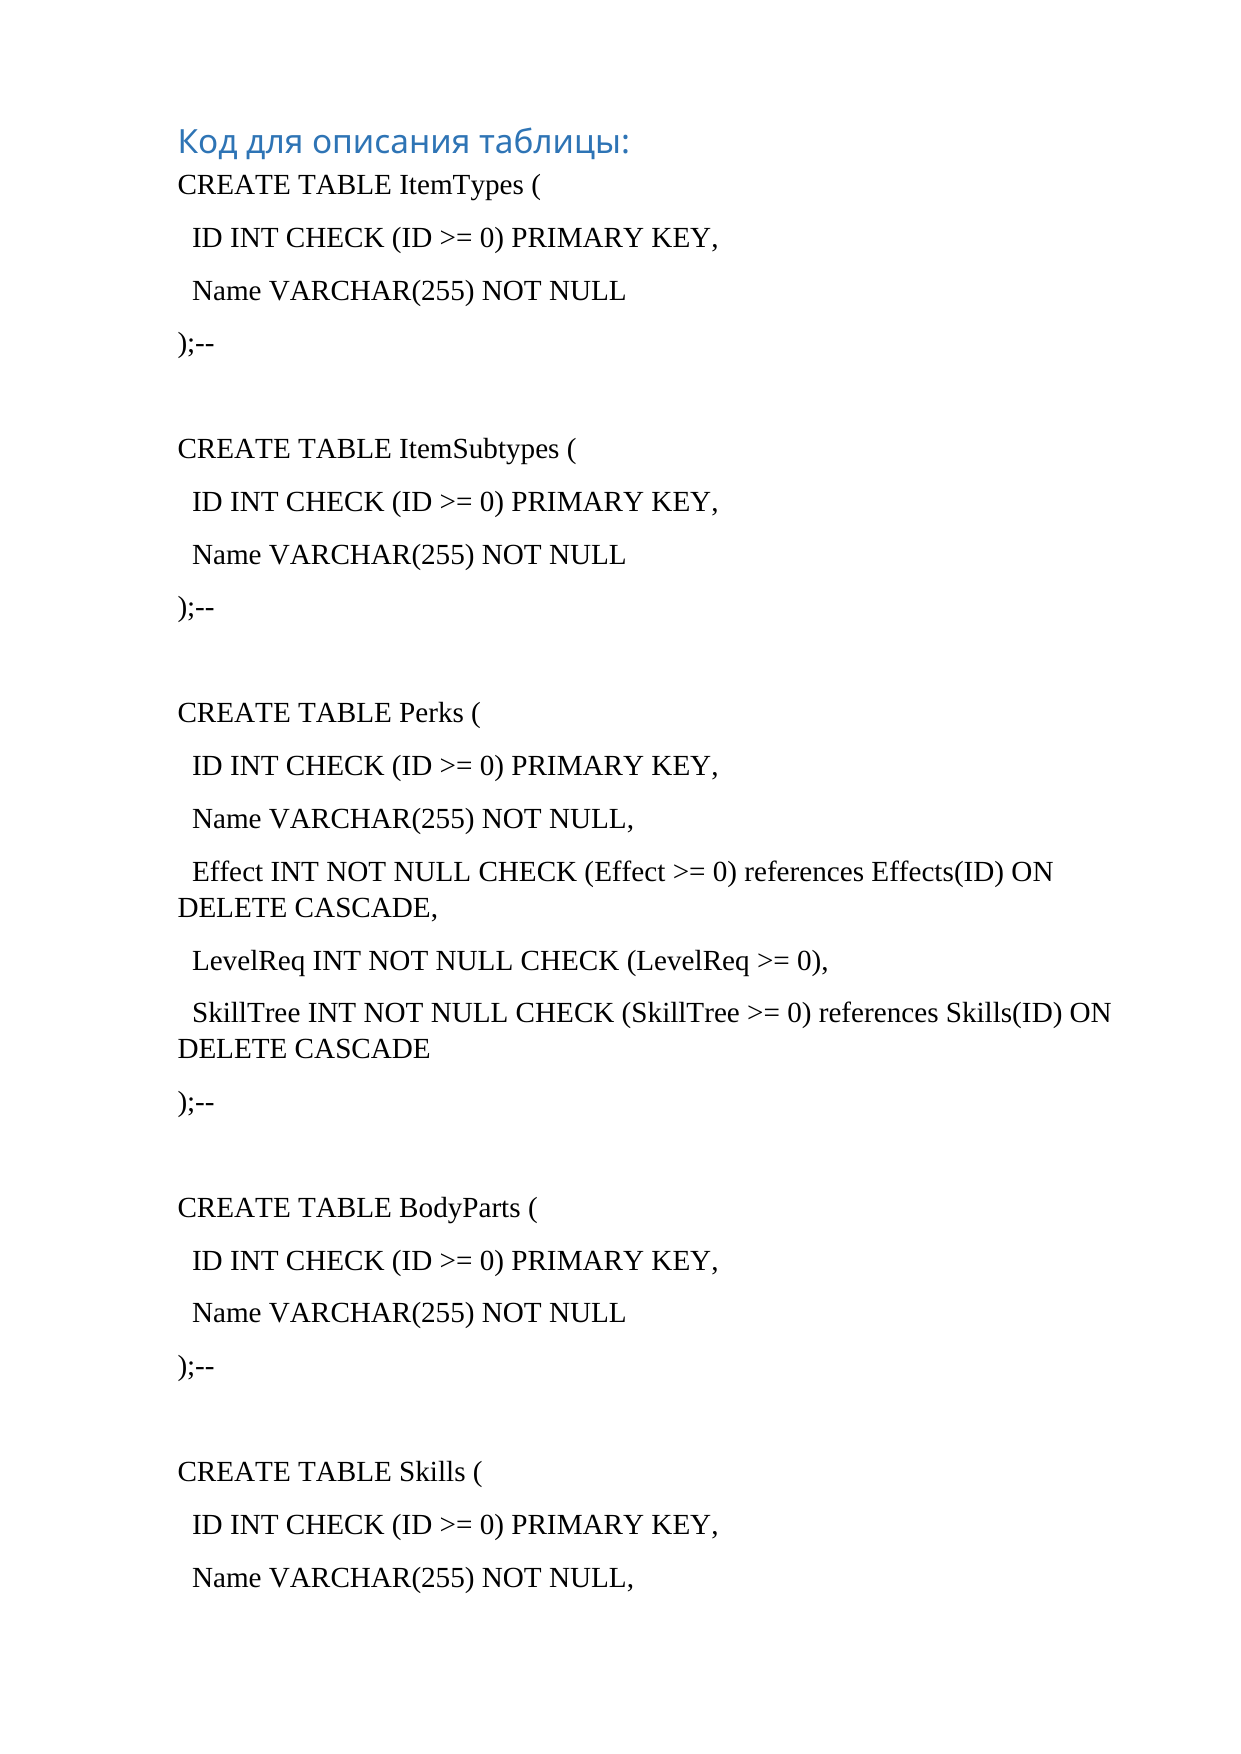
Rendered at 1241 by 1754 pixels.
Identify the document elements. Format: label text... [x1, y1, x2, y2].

text );-- [177, 326, 1152, 359]
text Name VARCHAR(255) NOT NULL [177, 1296, 1152, 1329]
text ID INT CHECK (ID >= 0) PRIMARY KEY, [177, 1243, 1152, 1276]
text Name VARCHAR(255) NOT NULL [177, 273, 1152, 306]
text Name VARCHAR(255) NOT NULL, [177, 801, 1152, 834]
text );-- [177, 589, 1152, 623]
text CREATE TABLE ItemTypes ( [177, 167, 1152, 201]
text SkillTree INT NOT NULL CHECK (SkillTree >= 0) references Skills(ID) ON DELETE CASCADE [177, 995, 1152, 1065]
text LevelReq INT NOT NULL CHECK (LevelReq >= 0), [177, 943, 1152, 976]
text ID INT CHECK (ID >= 0) PRIMARY KEY, [177, 220, 1152, 253]
text );-- [177, 1084, 1152, 1118]
text CREATE TABLE Perks ( [177, 695, 1152, 729]
text ID INT CHECK (ID >= 0) PRIMARY KEY, [177, 748, 1152, 782]
text CREATE TABLE BodyParts ( [177, 1190, 1152, 1223]
text Effect INT NOT NULL CHECK (Effect >= 0) references Effects(ID) ON DELETE CASCADE, [177, 854, 1152, 923]
text Name VARCHAR(255) NOT NULL [177, 537, 1152, 570]
text ID INT CHECK (ID >= 0) PRIMARY KEY, [177, 1507, 1152, 1540]
text );-- [177, 1348, 1152, 1382]
text Name VARCHAR(255) NOT NULL, [177, 1560, 1152, 1593]
text ID INT CHECK (ID >= 0) PRIMARY KEY, [177, 484, 1152, 517]
text CREATE TABLE Skills ( [177, 1454, 1152, 1488]
subtitle Код для описания таблицы: [177, 118, 1152, 163]
text CREATE TABLE ItemSubtypes ( [177, 431, 1152, 465]
